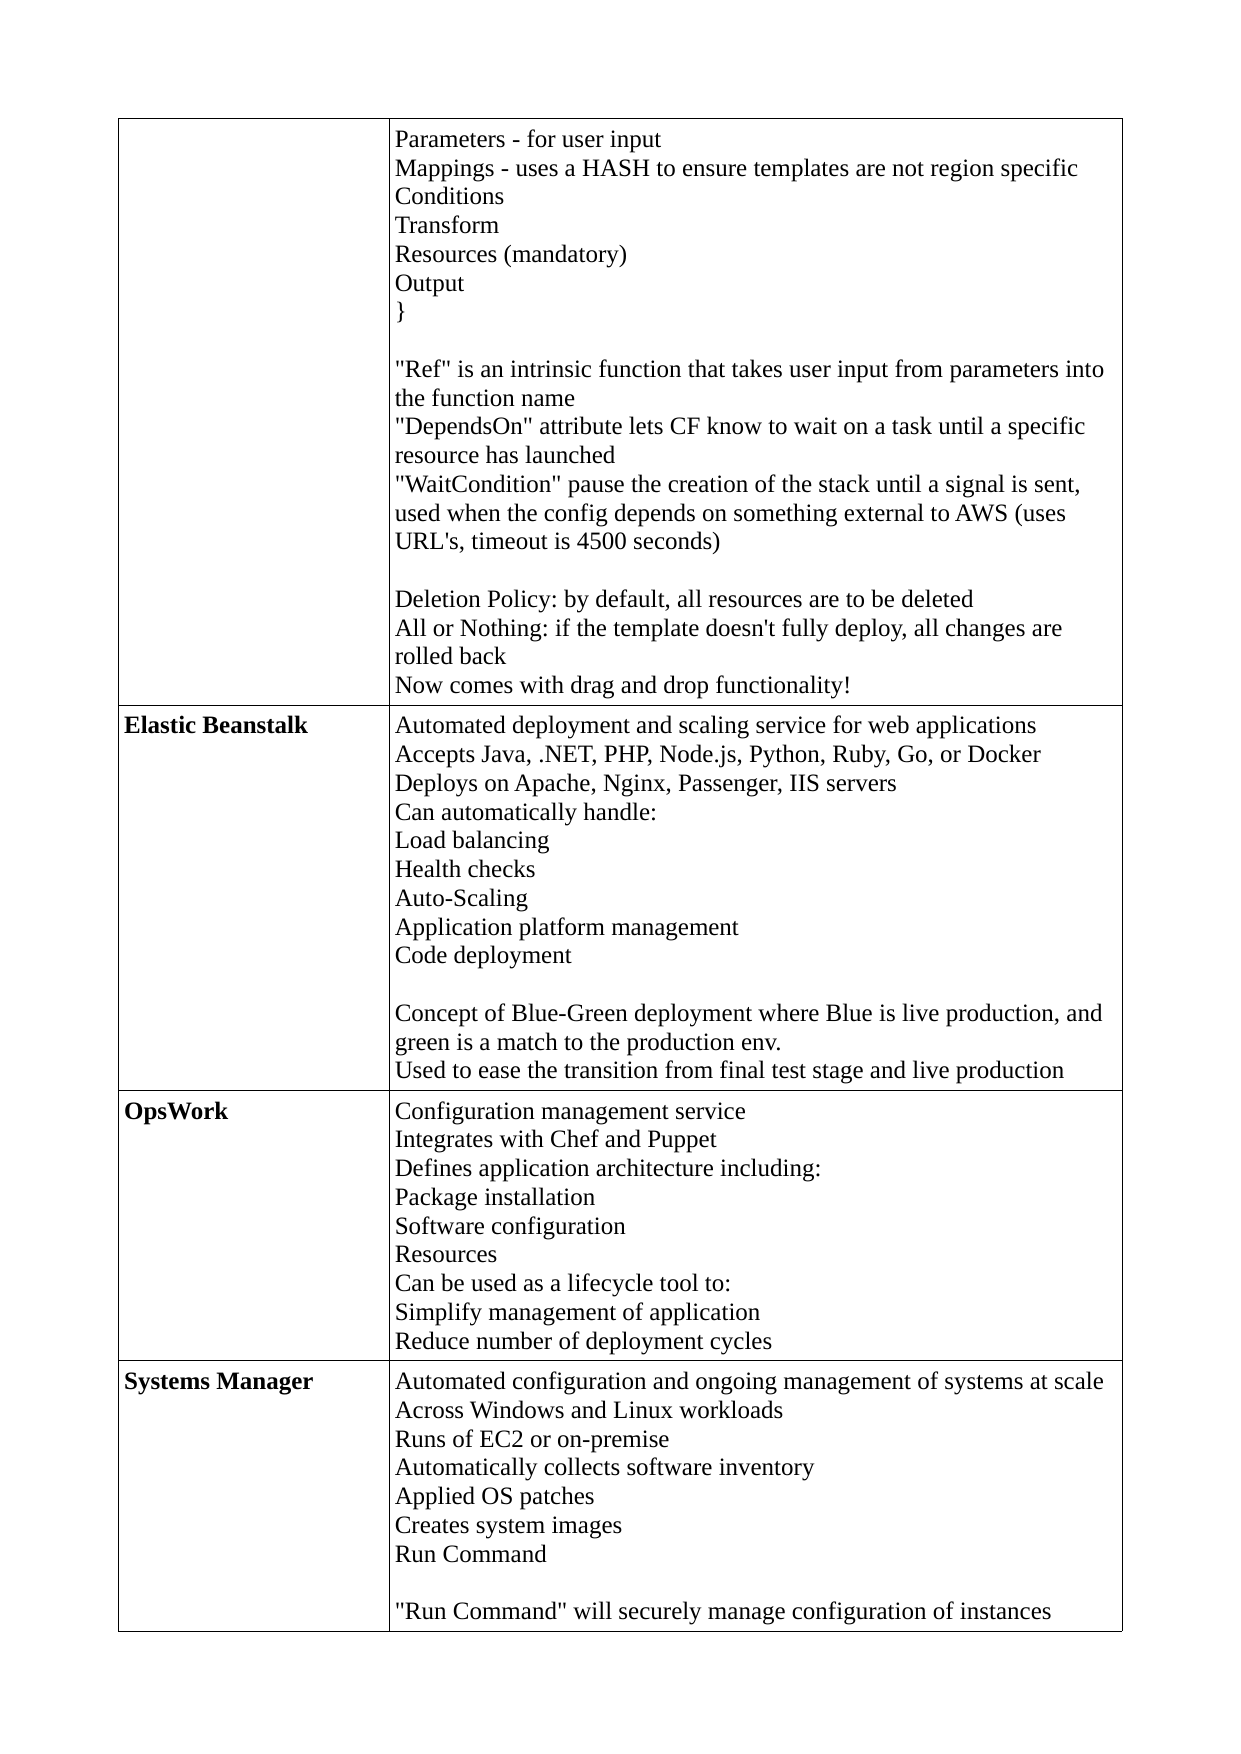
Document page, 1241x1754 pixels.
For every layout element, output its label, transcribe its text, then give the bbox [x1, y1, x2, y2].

table_cell Elastic Beanstalk [119, 706, 389, 1090]
table_cell [119, 119, 389, 705]
table_cell Parameters - for user input Mappings - uses a HASH to ensure templates are not region specific Conditions Transform Resources (mandatory) Output } "Ref" is an intrinsic function that takes user input from parameters into the function name "DependsOn" attribute lets CF know to wait on a task until a specific resource has launched "WaitCondition" pause the creation of the stack until a signal is sent, used when the config depends on something external to AWS (uses URL's, timeout is 4500 seconds) Deletion Policy: by default, all resources are to be deleted All or Nothing: if the template doesn't fully deploy, all changes are rolled back Now comes with drag and drop functionality! [390, 119, 1122, 705]
table_cell Configuration management service Integrates with Chef and Puppet Defines application architecture including: Package installation Software configuration Resources Can be used as a lifecycle tool to: Simplify management of application Reduce number of deployment cycles [390, 1091, 1122, 1360]
table_cell Automated configuration and ongoing management of systems at scale Across Windows and Linux workloads Runs of EC2 or on-premise Automatically collects software inventory Applied OS patches Creates system images Run Command "Run Command" will securely manage configuration of instances [390, 1361, 1122, 1631]
table_cell OpsWork [119, 1091, 389, 1360]
table_cell Systems Manager [119, 1361, 389, 1631]
table_cell Automated deployment and scaling service for web applications Accepts Java, .NET, PHP, Node.js, Python, Ruby, Go, or Docker Deploys on Apache, Nginx, Passenger, IIS servers Can automatically handle: Load balancing Health checks Auto-Scaling Application platform management Code deployment Concept of Blue-Green deployment where Blue is live production, and green is a match to the production env. Used to ease the transition from final test stage and live production [390, 706, 1122, 1090]
